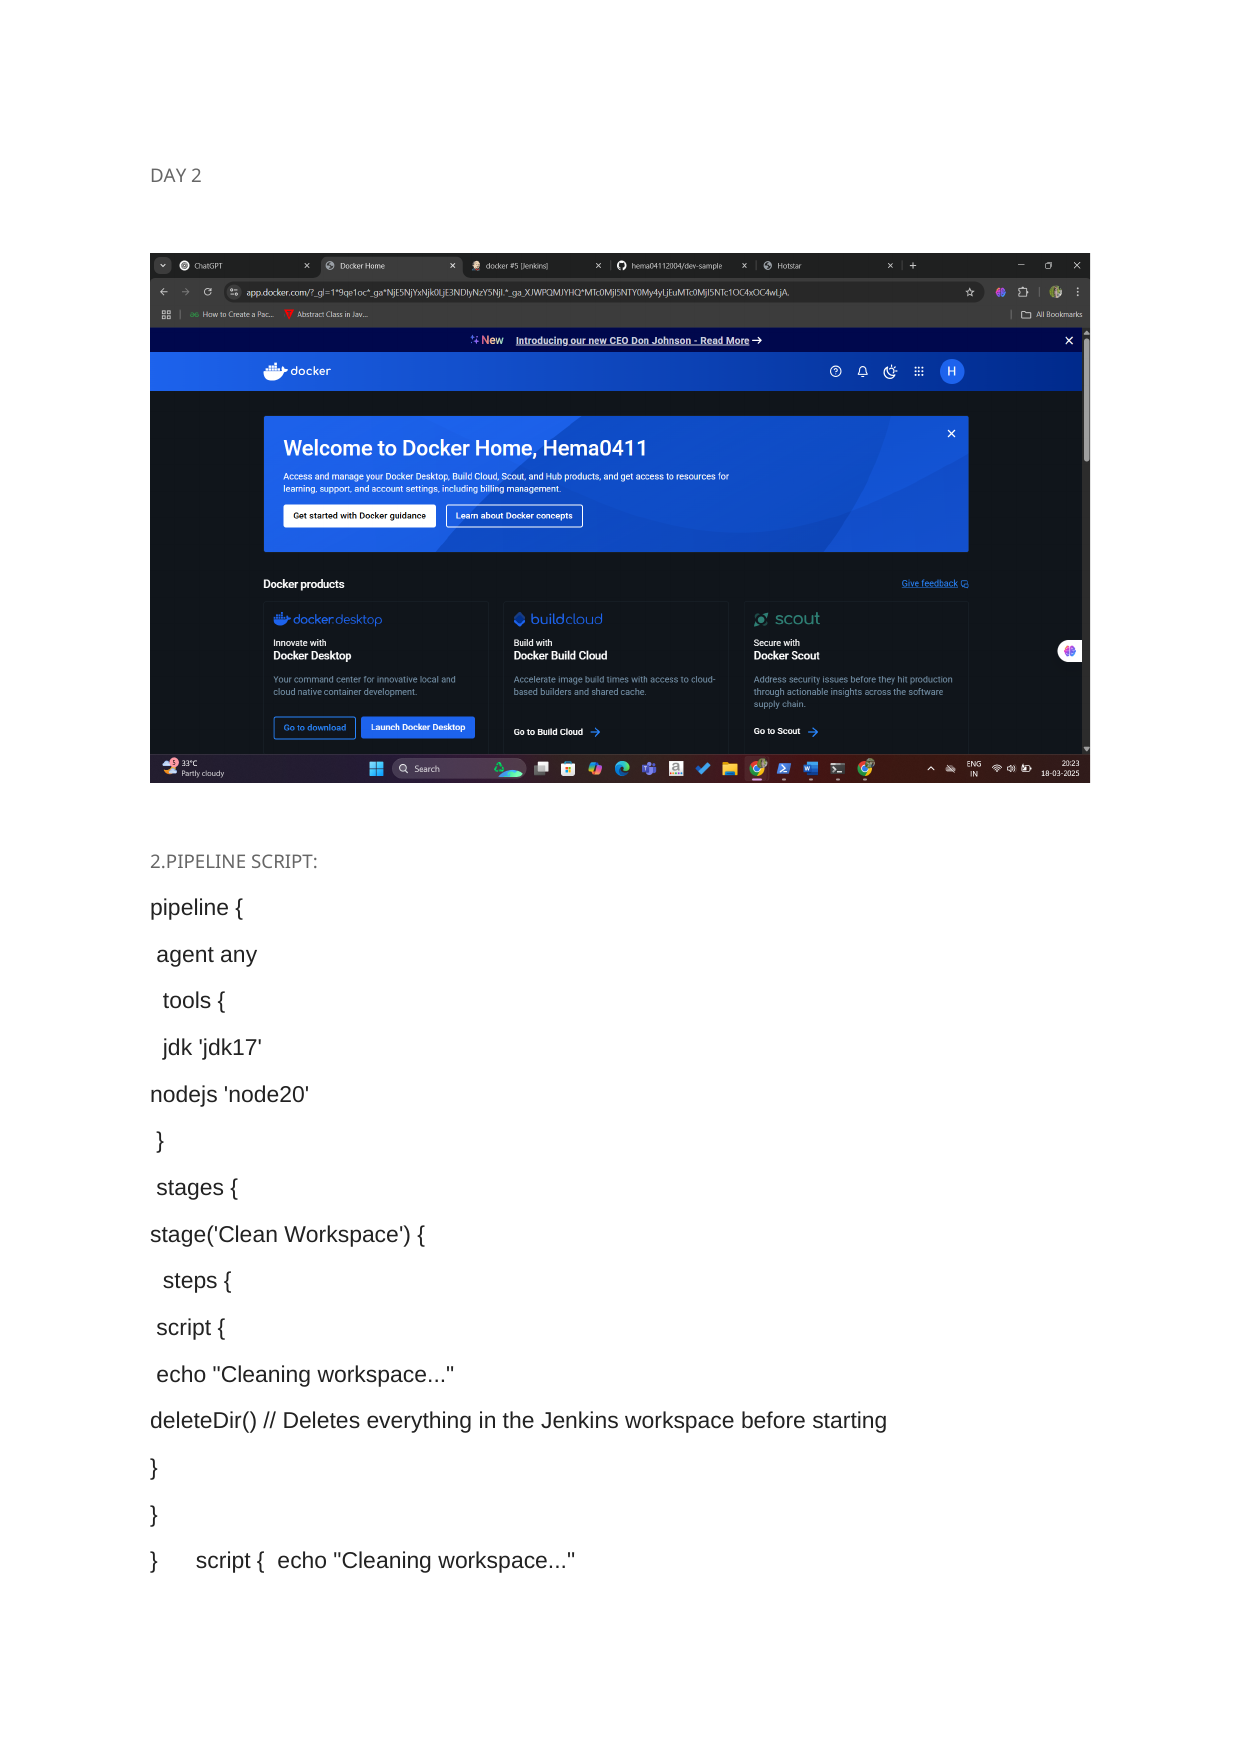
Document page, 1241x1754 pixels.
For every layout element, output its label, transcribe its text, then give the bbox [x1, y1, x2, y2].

text tools { [150, 987, 1059, 1014]
text 2.PIPELINE SCRIPT: [150, 848, 1059, 874]
text DAY 2 [150, 162, 1059, 188]
text stages { [150, 1174, 1059, 1200]
text jdk 'jdk17' [150, 1034, 1059, 1060]
picture [150, 253, 1091, 783]
text } [150, 1454, 1059, 1480]
text stage('Clean Workspace') { [150, 1221, 1059, 1247]
text agent any [150, 941, 1059, 967]
text } script { echo "Cleaning workspace..." [150, 1547, 1059, 1574]
text deleteDir() // Deletes everything in the Jenkins workspace before starting [150, 1407, 1059, 1434]
text pipeline { [150, 894, 1059, 920]
text echo "Cleaning workspace..." [150, 1361, 1059, 1387]
text script { [150, 1314, 1059, 1340]
text steps { [150, 1267, 1059, 1294]
text nodejs 'node20' [150, 1081, 1059, 1107]
text } [150, 1127, 1059, 1154]
text } [150, 1501, 1059, 1527]
